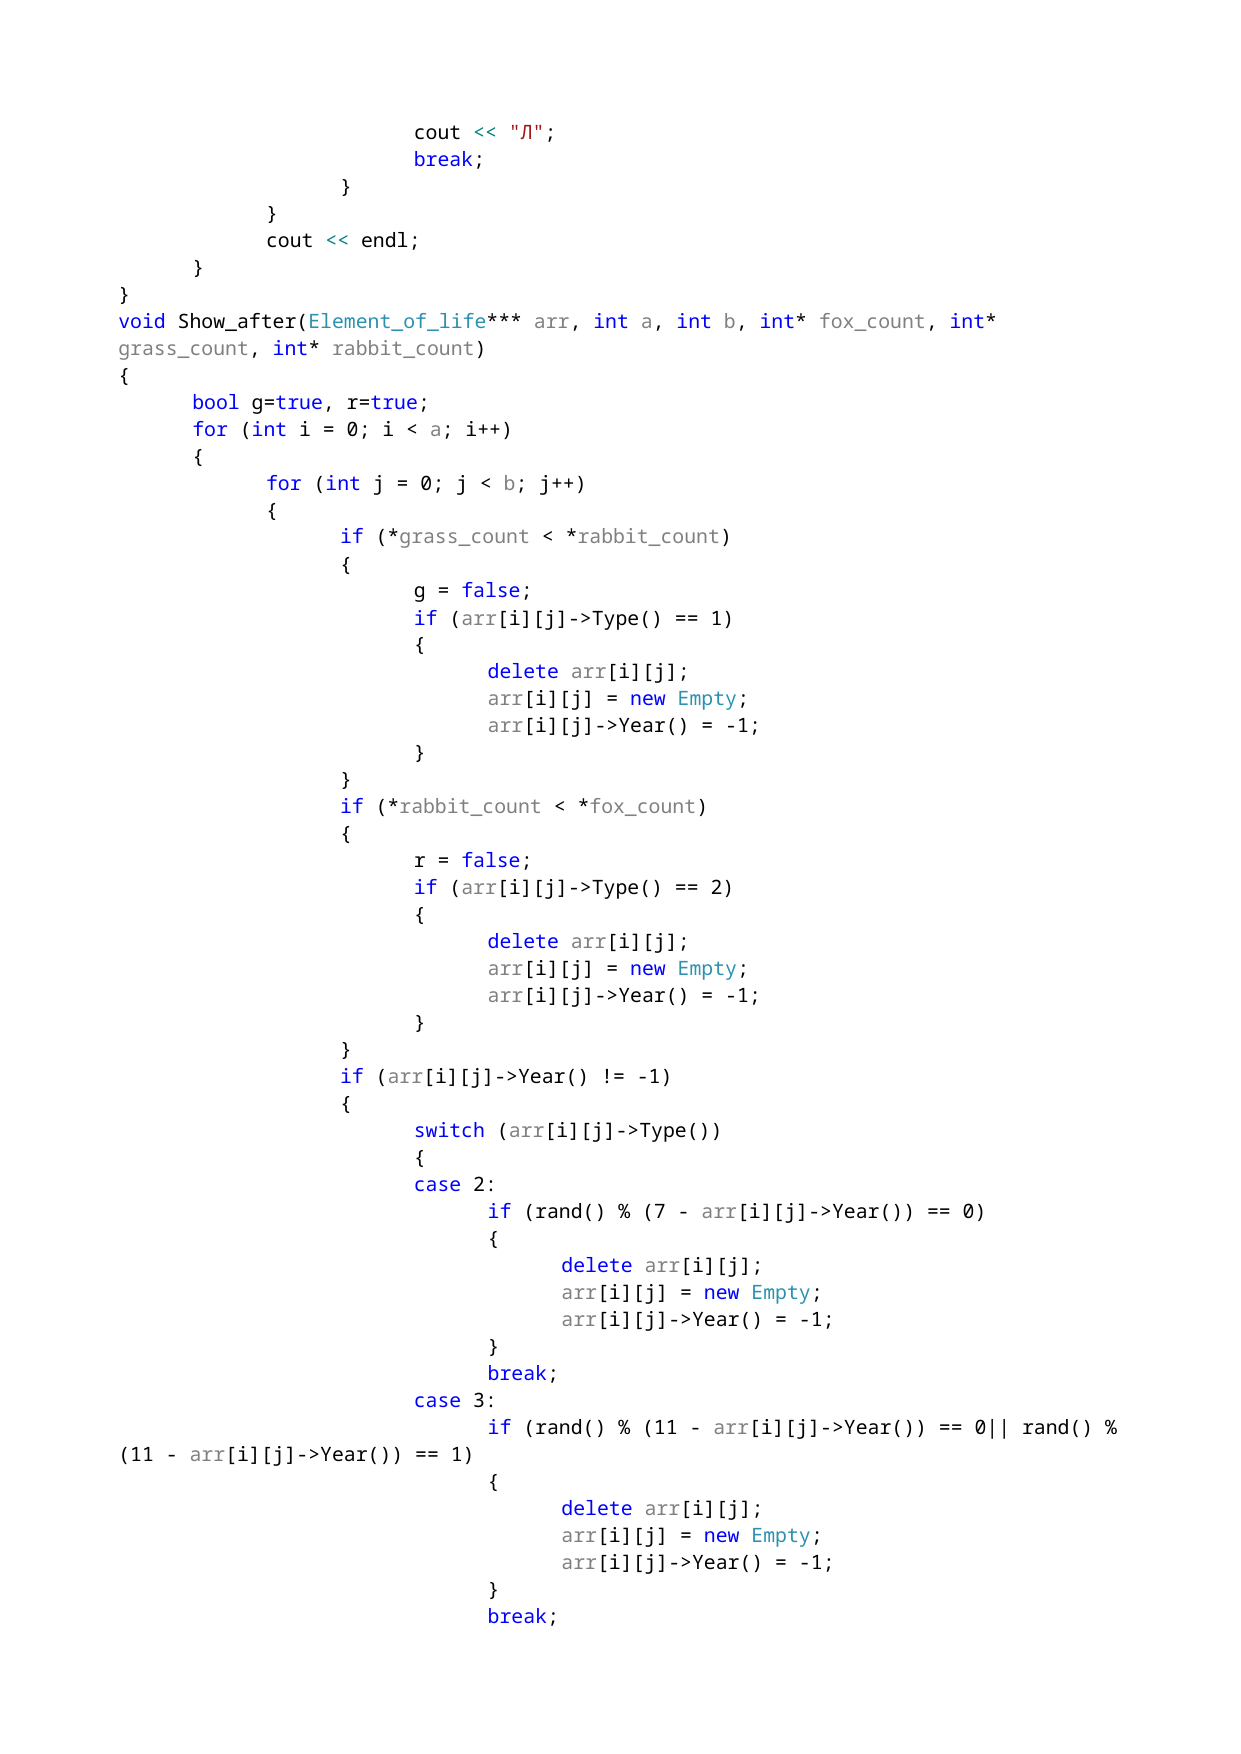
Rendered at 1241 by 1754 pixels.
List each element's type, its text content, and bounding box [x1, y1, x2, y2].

text delete arr[i][j]; [118, 1251, 1122, 1278]
text } [118, 1035, 1122, 1062]
text arr[i][j] = new Empty; [118, 954, 1122, 981]
text arr[i][j] = new Empty; [118, 685, 1122, 712]
text if (*rabbit_count < *fox_count) [118, 793, 1122, 819]
text if (rand() % (11 - arr[i][j]->Year()) == 0|| rand() % (11 - arr[i][j]->Year()) == 1) [118, 1413, 1122, 1467]
text break; [118, 1602, 1122, 1629]
text { [118, 550, 1122, 577]
text arr[i][j] = new Empty; [118, 1521, 1122, 1548]
text { [118, 819, 1122, 847]
text g = false; [118, 577, 1122, 604]
text if (arr[i][j]->Year() != -1) [118, 1062, 1122, 1089]
text } [118, 766, 1122, 793]
text case 2: [118, 1170, 1122, 1197]
text { [118, 1143, 1122, 1170]
text { [118, 1089, 1122, 1116]
text arr[i][j]->Year() = -1; [118, 1305, 1122, 1332]
text { [118, 901, 1122, 927]
text if (arr[i][j]->Type() == 2) [118, 873, 1122, 901]
text delete arr[i][j]; [118, 1494, 1122, 1521]
text cout << "Л"; [118, 118, 1122, 145]
text r = false; [118, 847, 1122, 873]
text arr[i][j]->Year() = -1; [118, 981, 1122, 1008]
text arr[i][j]->Year() = -1; [118, 712, 1122, 739]
text switch (arr[i][j]->Type()) [118, 1116, 1122, 1143]
text { [118, 1224, 1122, 1251]
text { [118, 496, 1122, 523]
text { [118, 1467, 1122, 1494]
text cout << endl; [118, 226, 1122, 253]
text } [118, 172, 1122, 199]
text if (*grass_count < *rabbit_count) [118, 523, 1122, 550]
text { [118, 361, 1122, 388]
text delete arr[i][j]; [118, 927, 1122, 954]
text } [118, 1575, 1122, 1602]
text } [118, 199, 1122, 226]
text { [118, 631, 1122, 658]
text case 3: [118, 1386, 1122, 1413]
text } [118, 253, 1122, 280]
text arr[i][j]->Year() = -1; [118, 1548, 1122, 1575]
text arr[i][j] = new Empty; [118, 1278, 1122, 1305]
text for (int i = 0; i < a; i++) [118, 415, 1122, 442]
text delete arr[i][j]; [118, 658, 1122, 685]
text } [118, 1008, 1122, 1035]
text } [118, 1332, 1122, 1359]
text if (arr[i][j]->Type() == 1) [118, 604, 1122, 631]
text for (int j = 0; j < b; j++) [118, 469, 1122, 496]
text break; [118, 1359, 1122, 1386]
text { [118, 442, 1122, 469]
text } [118, 280, 1122, 307]
text void Show_after(Element_of_life*** arr, int a, int b, int* fox_count, int* grass_count, int* rabbit_count) [118, 307, 1122, 361]
text } [118, 739, 1122, 766]
text break; [118, 145, 1122, 172]
text bool g=true, r=true; [118, 388, 1122, 415]
text if (rand() % (7 - arr[i][j]->Year()) == 0) [118, 1197, 1122, 1224]
